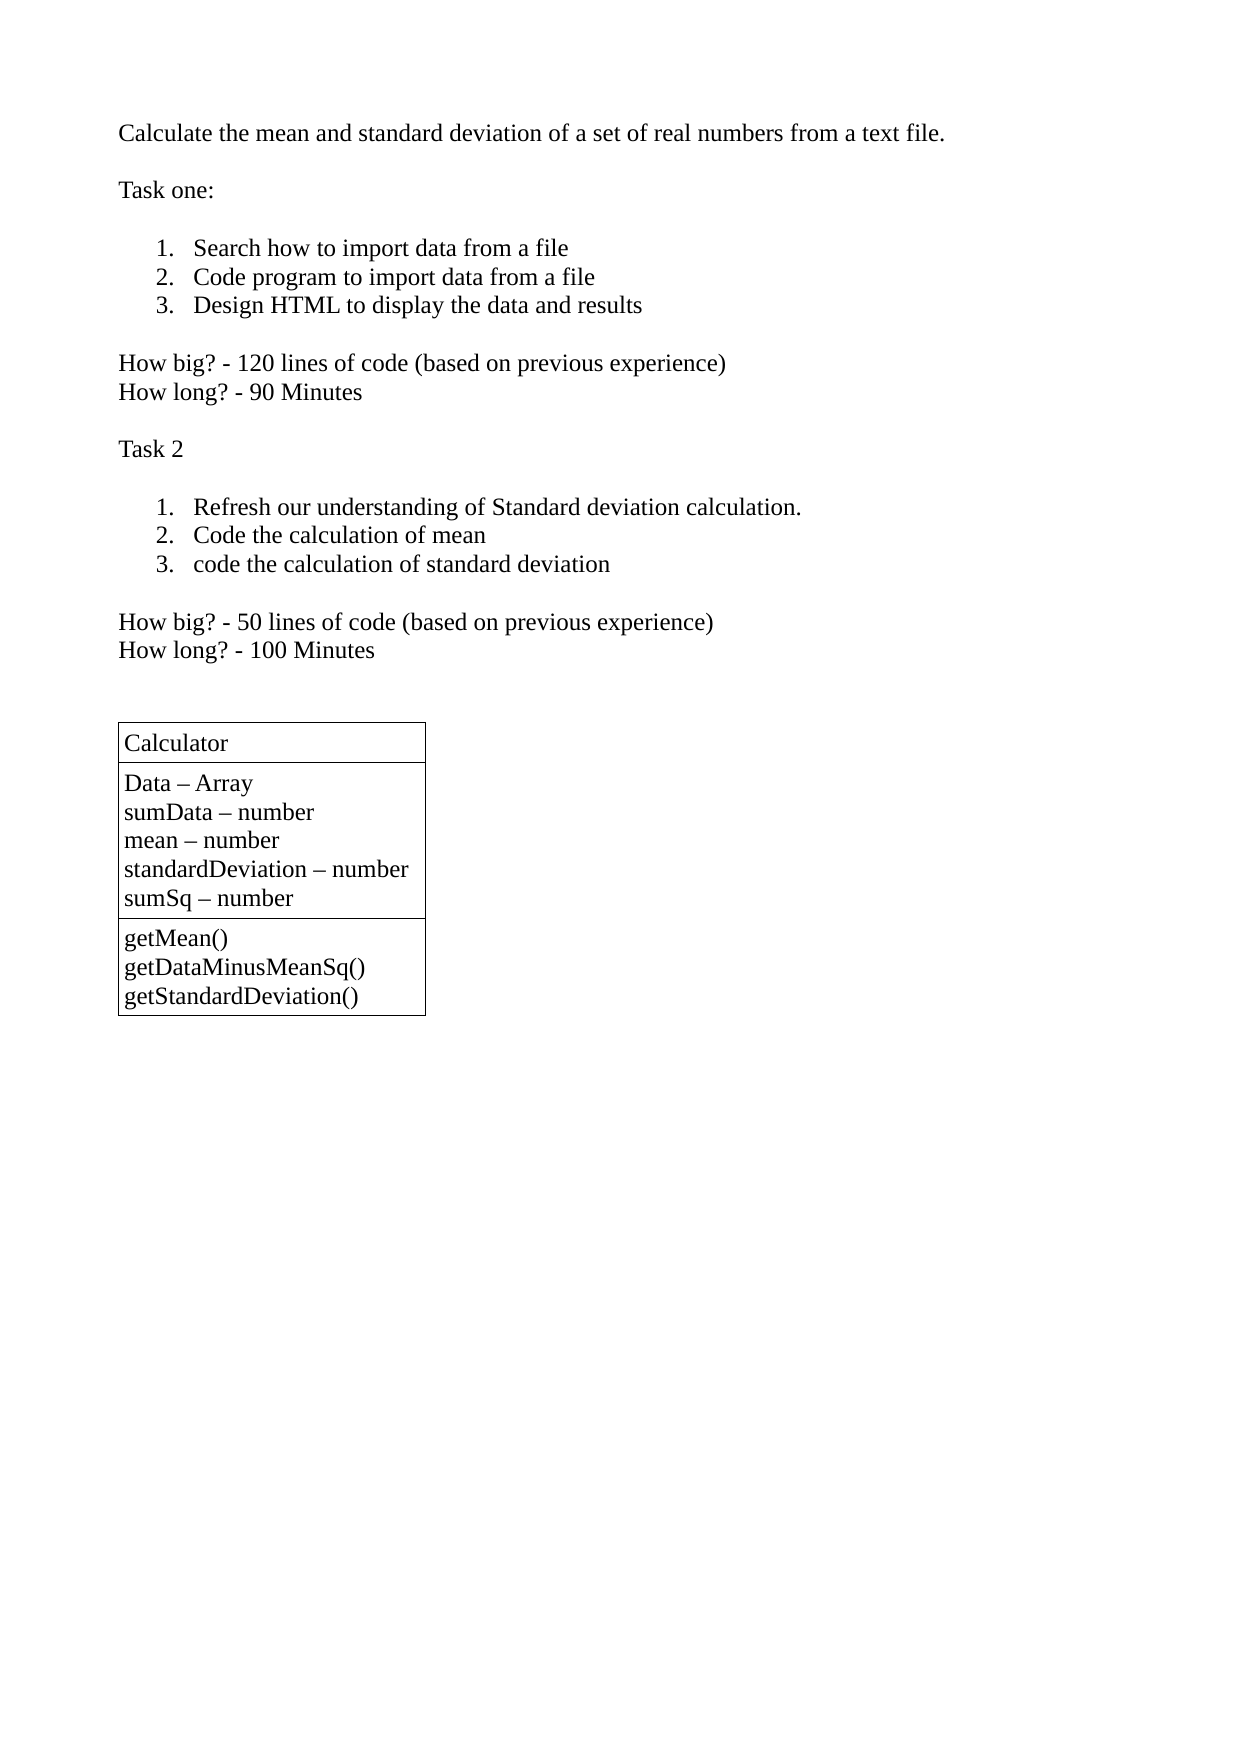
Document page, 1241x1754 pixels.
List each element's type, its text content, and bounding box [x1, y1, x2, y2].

table_cell Data – Array sumData – number mean – number standardDeviation – number sumSq – number [119, 763, 425, 917]
list code the calculation of standard deviation [156, 549, 1122, 578]
table_cell getMean() getDataMinusMeanSq() getStandardDeviation() [119, 919, 425, 1015]
text How big? - 120 lines of code (based on previous experience) [118, 348, 1122, 377]
list Design HTML to display the data and results [156, 291, 1122, 319]
text Task 2 [118, 434, 1122, 463]
text How long? - 90 Minutes [118, 377, 1122, 406]
list Refresh our understanding of Standard deviation calculation. [156, 492, 1122, 521]
list Code program to import data from a file [156, 262, 1122, 291]
table_header Calculator [119, 723, 425, 762]
text How big? - 50 lines of code (based on previous experience) [118, 607, 1122, 636]
list Code the calculation of mean [156, 521, 1122, 549]
text How long? - 100 Minutes [118, 636, 1122, 664]
text Task one: [118, 176, 1122, 204]
text Calculate the mean and standard deviation of a set of real numbers from a text file. [118, 118, 1122, 147]
list Search how to import data from a file [156, 233, 1122, 262]
